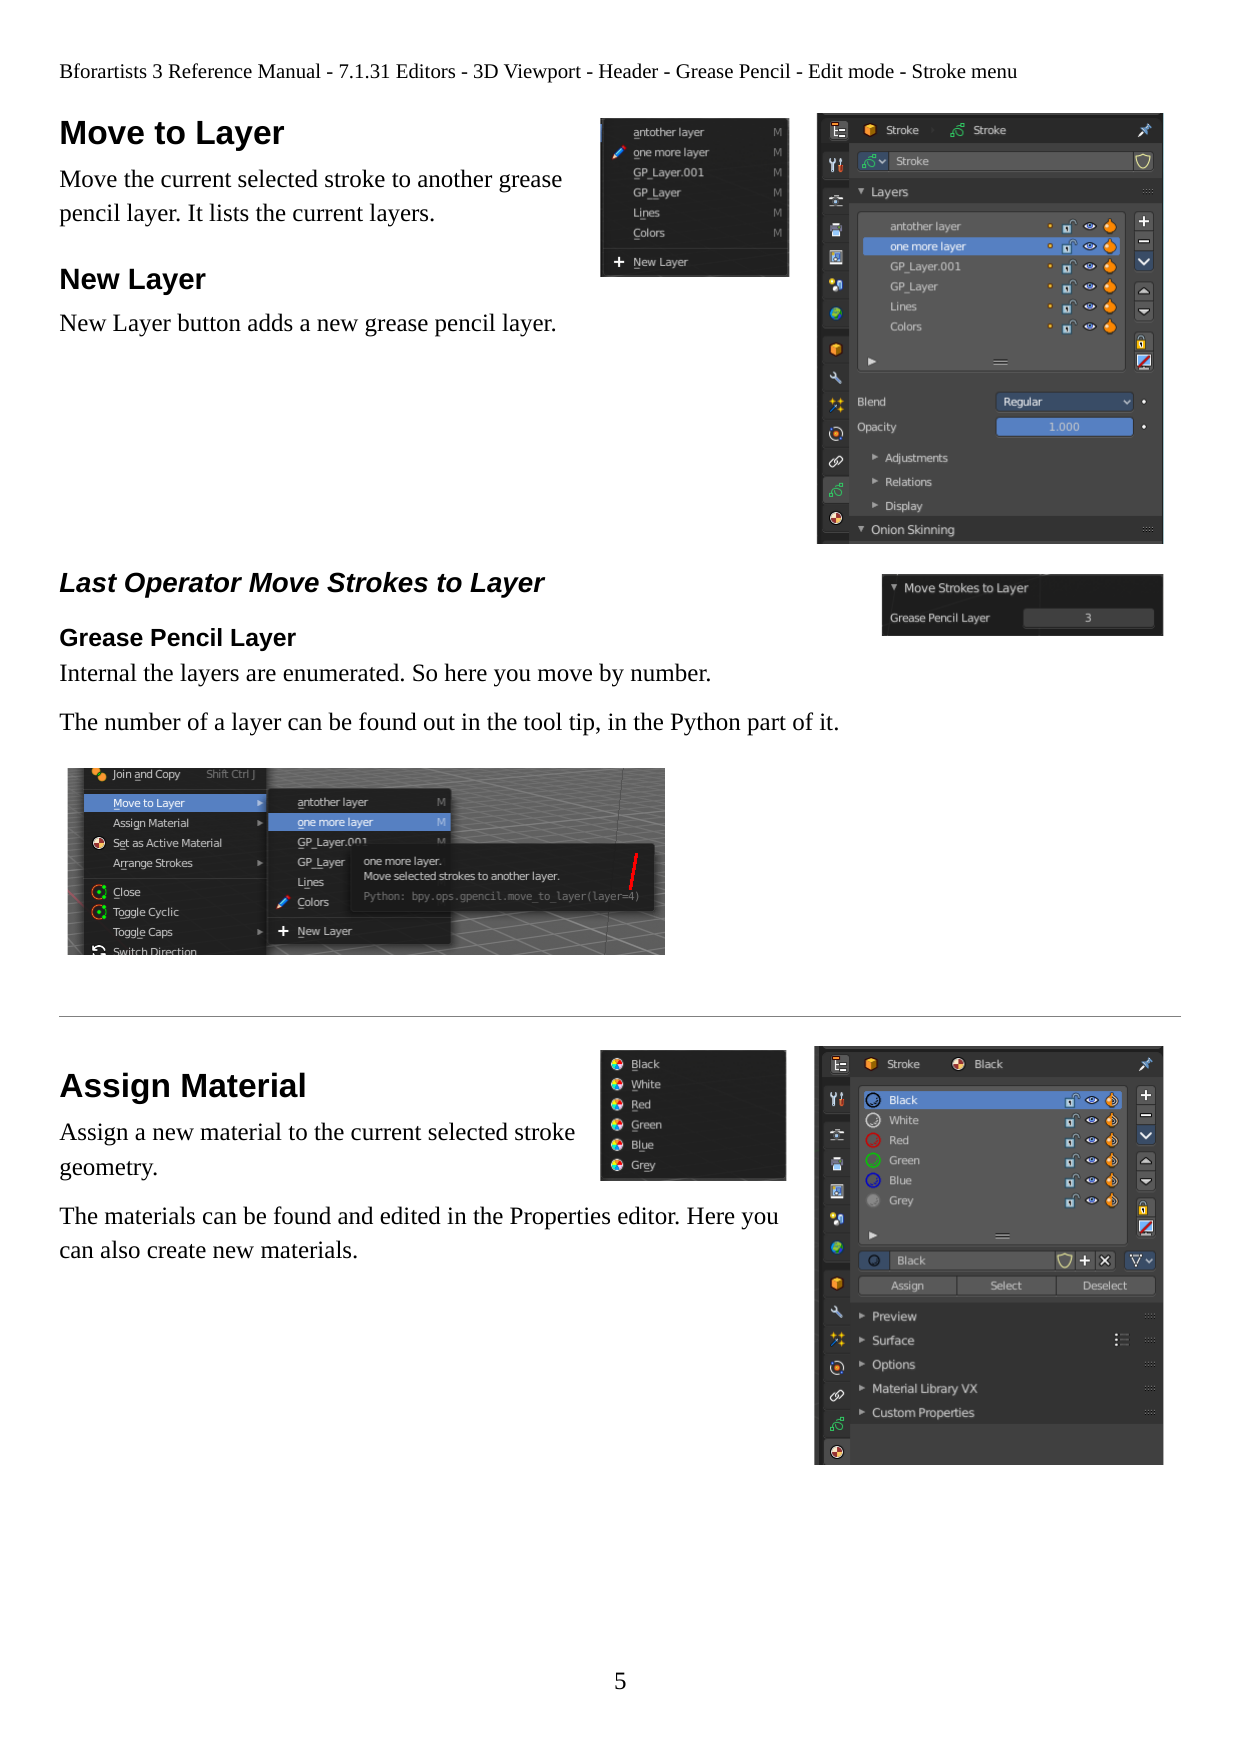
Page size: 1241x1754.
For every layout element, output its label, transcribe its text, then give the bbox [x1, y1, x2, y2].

text [787, 1117, 814, 1180]
subtitle [787, 1066, 814, 1105]
text The materials can be found and edited in the Properties editor. Here you can also create new materials. [59, 1201, 814, 1264]
subtitle New Layer [59, 262, 816, 296]
subtitle Last Operator Move Strokes to Layer [59, 566, 1181, 598]
subtitle Assign Material [59, 1066, 600, 1105]
picture [67, 768, 665, 955]
text Assign a new material to the current selected stroke geometry. [59, 1117, 600, 1180]
subtitle [1164, 262, 1181, 296]
subtitle Grease Pencil Layer [59, 623, 1181, 651]
picture [814, 1046, 1164, 1465]
picture [600, 1050, 787, 1181]
subtitle Move to Layer [59, 113, 816, 151]
subtitle [1164, 113, 1181, 151]
text Move the current selected stroke to another grease pencil layer. It lists the current layers. [59, 164, 600, 227]
picture [881, 574, 1164, 636]
text The number of a layer can be found out in the tool tip, in the Python part of it. [59, 707, 1181, 735]
picture [816, 113, 1164, 544]
text Internal the layers are enumerated. So here you move by number. [59, 658, 1181, 686]
picture [600, 118, 790, 277]
text New Layer button adds a new grease pencil layer. [59, 308, 816, 337]
subtitle [1164, 1066, 1181, 1105]
